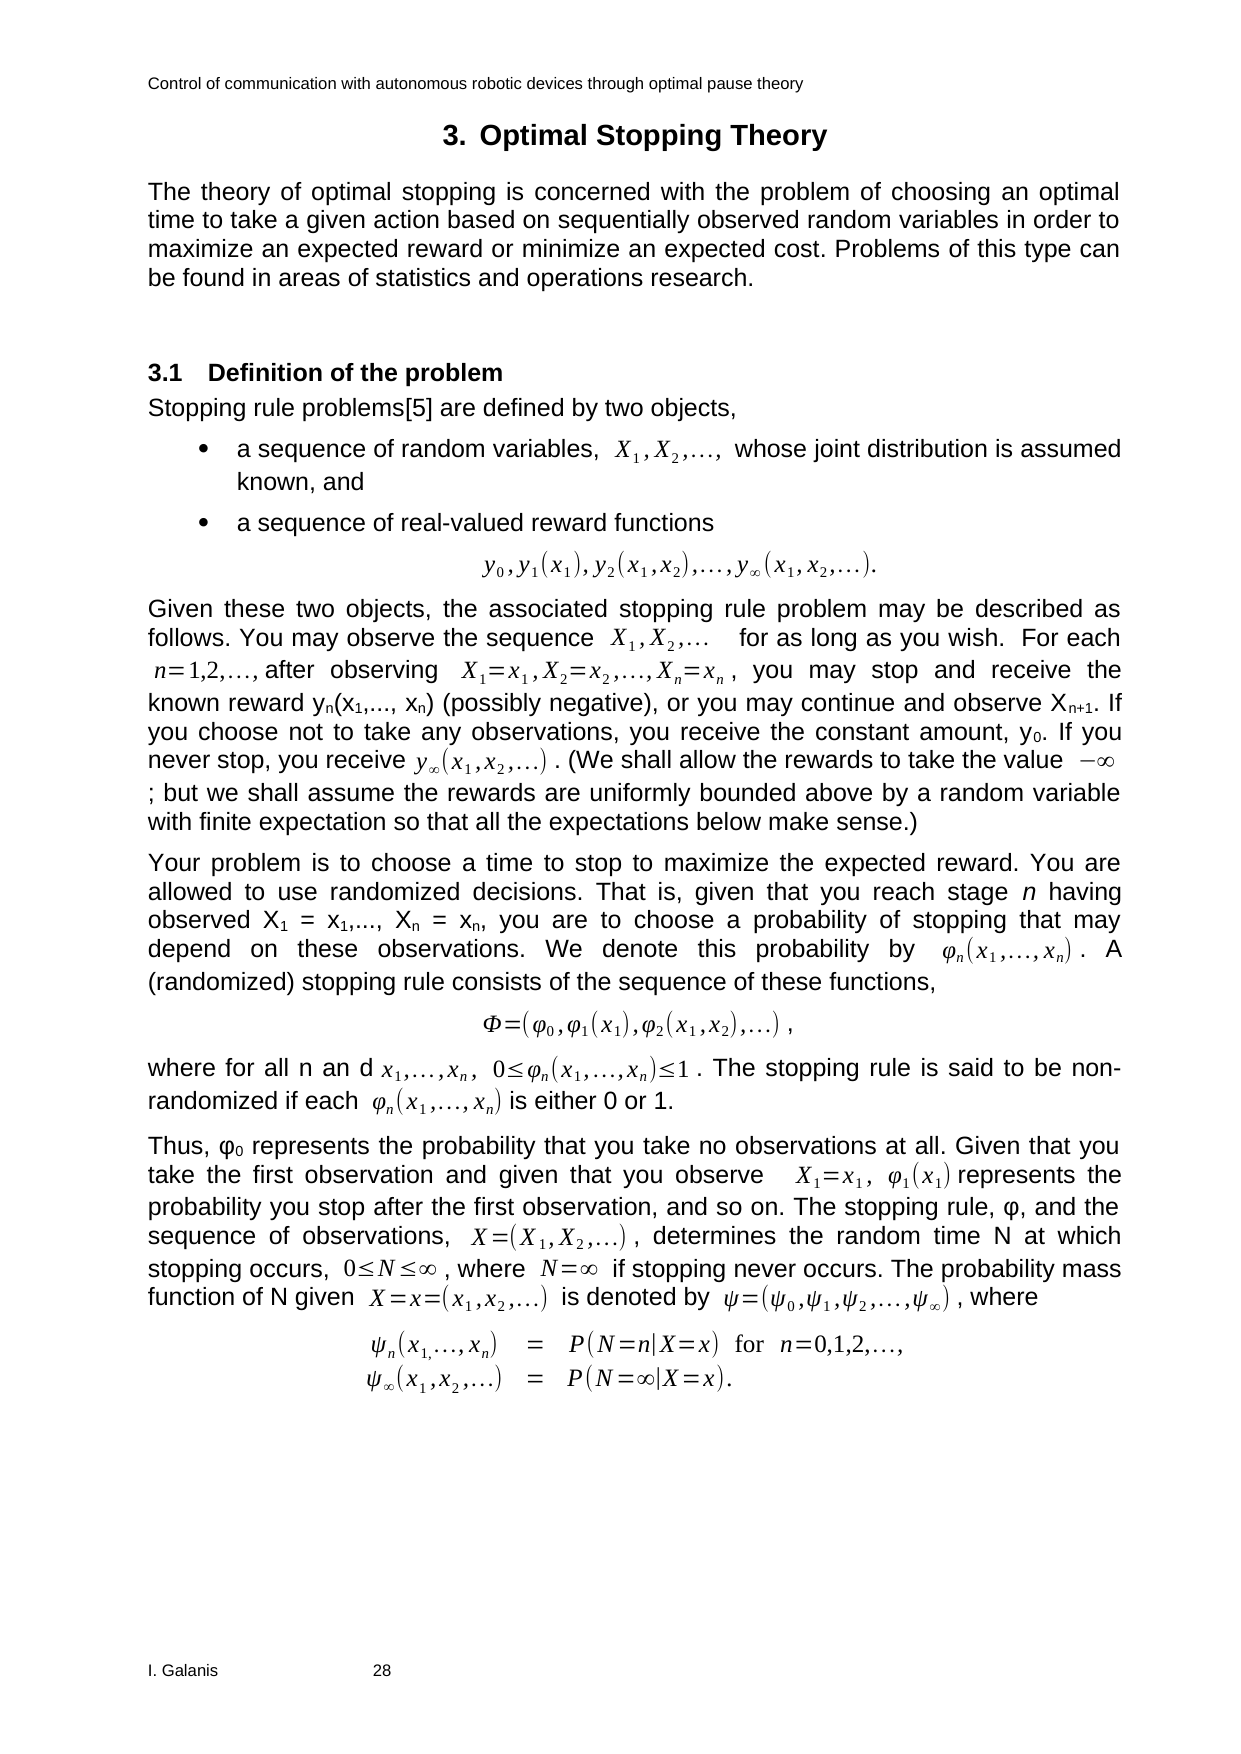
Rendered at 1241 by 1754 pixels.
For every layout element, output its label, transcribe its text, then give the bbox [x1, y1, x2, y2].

text The theory of optimal stopping is concerned with the problem of choosing an optimal time to take a given action based on sequentially observed random variables in order to maximize an expected reward or minimize an expected cost. Problems of this type can be found in areas of statistics and operations research. [148, 177, 1122, 292]
text Given these two objects, the associated stopping rule problem may be described as follows. You may observe the sequence for as long as you wish. For each after observing , you may stop and receive the known reward yn(x1,..., xn) (possibly negative), or you may continue and observe Xn+1. If you choose not to take any observations, you receive the constant amount, y0. If you never stop, you receive. (We shall allow the rewards to take the value ; but we shall assume the rewards are uniformly bounded above by a random variable with finite expectation so that all the expectations below make sense.) [148, 594, 1122, 835]
list a sequence of real-valued reward functions [199, 508, 1122, 537]
text , [148, 1008, 1122, 1041]
text Thus, φ0 represents the probability that you take no observations at all. Given that you take the first observation and given that you observe represents the probability you stop after the first observation, and so on. The stopping rule, φ, and the sequence of observations, , determines the random time N at which stopping occurs, , where if stopping never occurs. The probability mass function of N given is denoted by , where [148, 1131, 1122, 1315]
subtitle Optimal Stopping Theory [148, 118, 1122, 152]
text Your problem is to choose a time to stop to maximize the expected reward. You are allowed to use randomized decisions. That is, given that you reach stage n having observed X1 = x1,..., Xn = xn, you are to choose a probability of stopping that may depend on these observations. We denote this probability by . A (randomized) stopping rule consists of the sequence of these functions, [148, 848, 1122, 996]
text Stopping rule problems[5]⁠ are defined by two objects, [148, 393, 1122, 422]
list a sequence of random variables, whose joint distribution is assumed known, and [199, 434, 1122, 496]
subtitle Definition of the problem [148, 358, 1122, 387]
text where for all n an d. The stopping rule is said to be non-randomized if each is either 0 or 1. [148, 1053, 1122, 1118]
